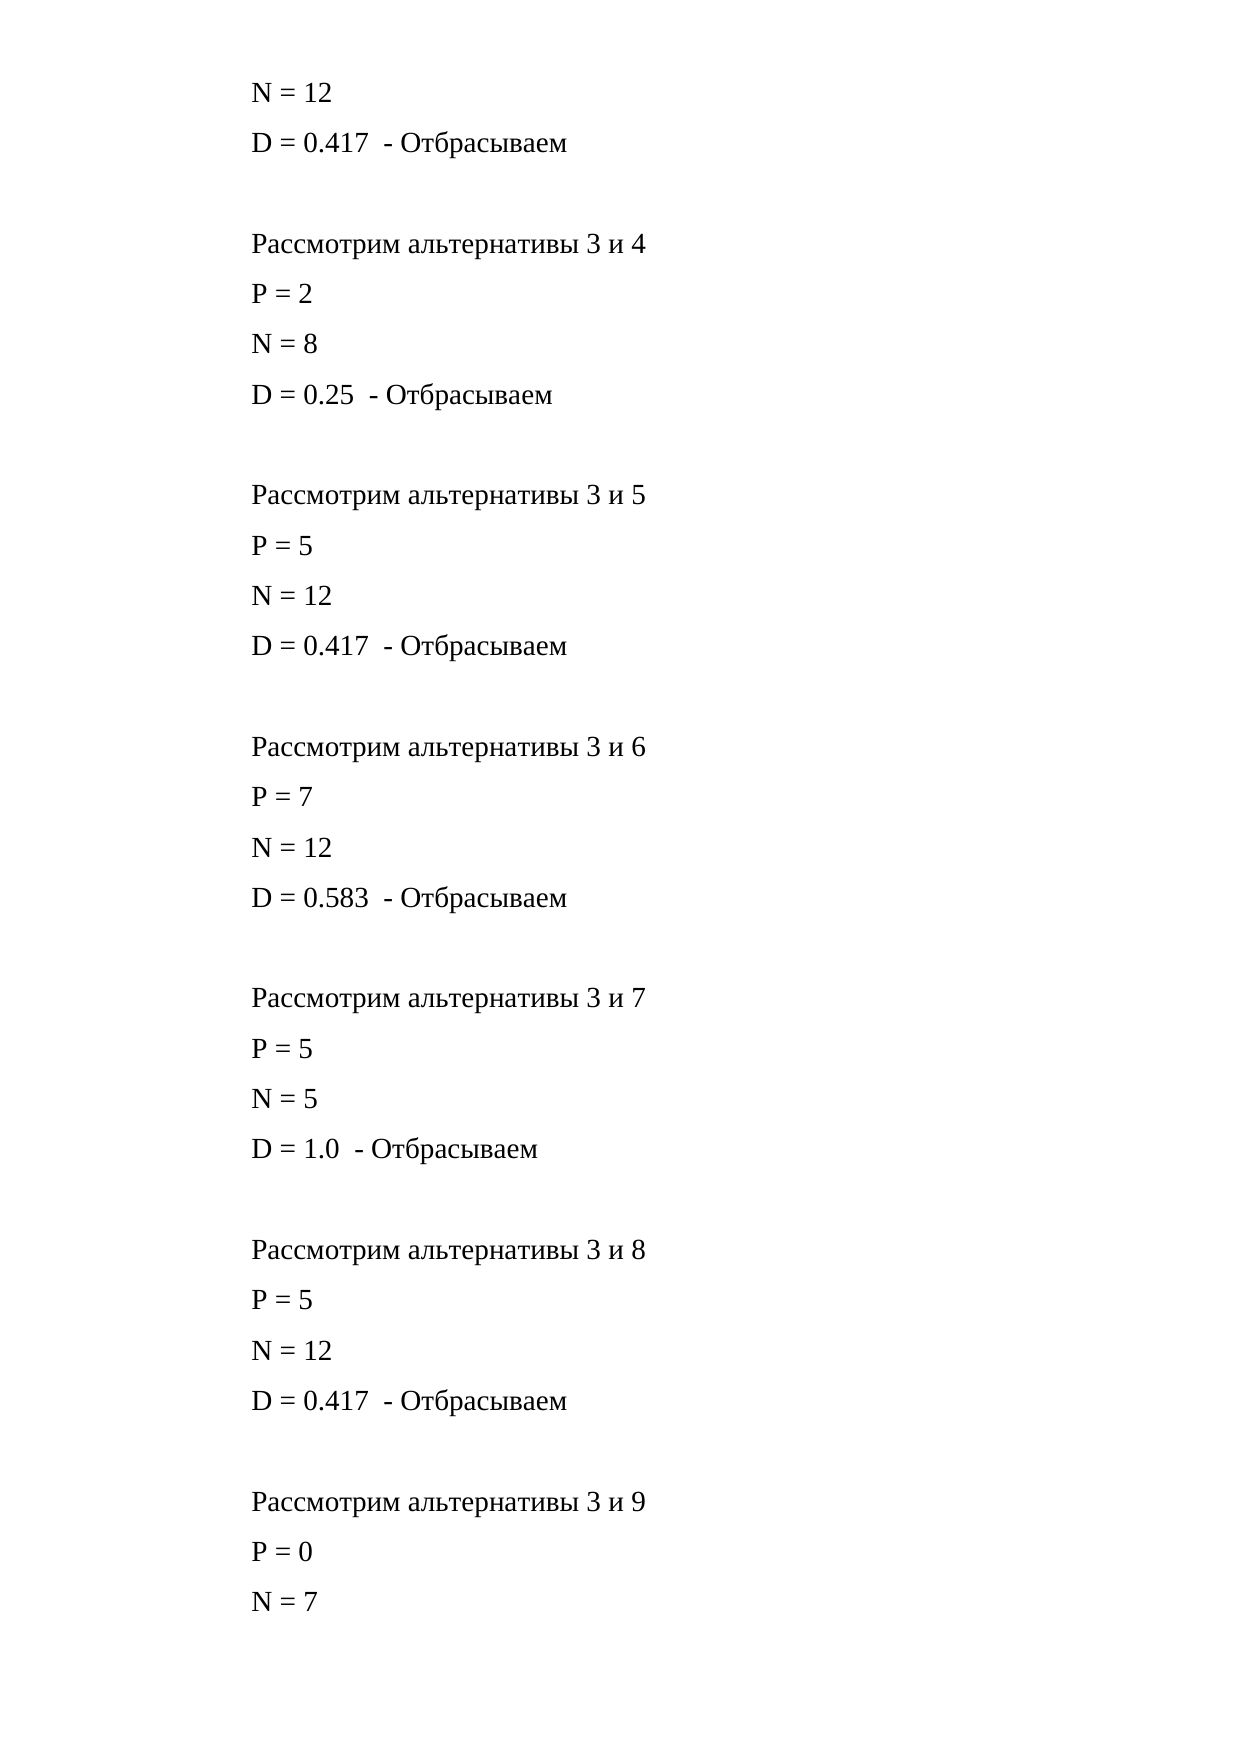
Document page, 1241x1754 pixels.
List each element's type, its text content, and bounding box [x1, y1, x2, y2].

text Рассмотрим альтернативы 3 и 4 [177, 226, 1181, 259]
text N = 8 [177, 327, 1181, 360]
text N = 12 [177, 1333, 1181, 1366]
text P = 5 [177, 1282, 1181, 1316]
text D = 0.417 - Отбрасываем [177, 1383, 1181, 1417]
text D = 0.417 - Отбрасываем [177, 125, 1181, 159]
text Рассмотрим альтернативы 3 и 6 [177, 729, 1181, 763]
text D = 0.25 - Отбрасываем [177, 377, 1181, 410]
text P = 7 [177, 779, 1181, 813]
text N = 5 [177, 1081, 1181, 1115]
text Рассмотрим альтернативы 3 и 7 [177, 981, 1181, 1014]
text D = 0.583 - Отбрасываем [177, 880, 1181, 913]
text N = 7 [177, 1584, 1181, 1618]
text Рассмотрим альтернативы 3 и 9 [177, 1484, 1181, 1517]
text N = 12 [177, 578, 1181, 612]
text P = 0 [177, 1534, 1181, 1568]
text P = 2 [177, 276, 1181, 310]
text N = 12 [177, 830, 1181, 863]
text D = 0.417 - Отбрасываем [177, 628, 1181, 662]
text Рассмотрим альтернативы 3 и 5 [177, 477, 1181, 511]
text D = 1.0 - Отбрасываем [177, 1132, 1181, 1165]
text N = 12 [177, 75, 1181, 108]
text P = 5 [177, 528, 1181, 561]
text P = 5 [177, 1031, 1181, 1064]
text Рассмотрим альтернативы 3 и 8 [177, 1232, 1181, 1266]
